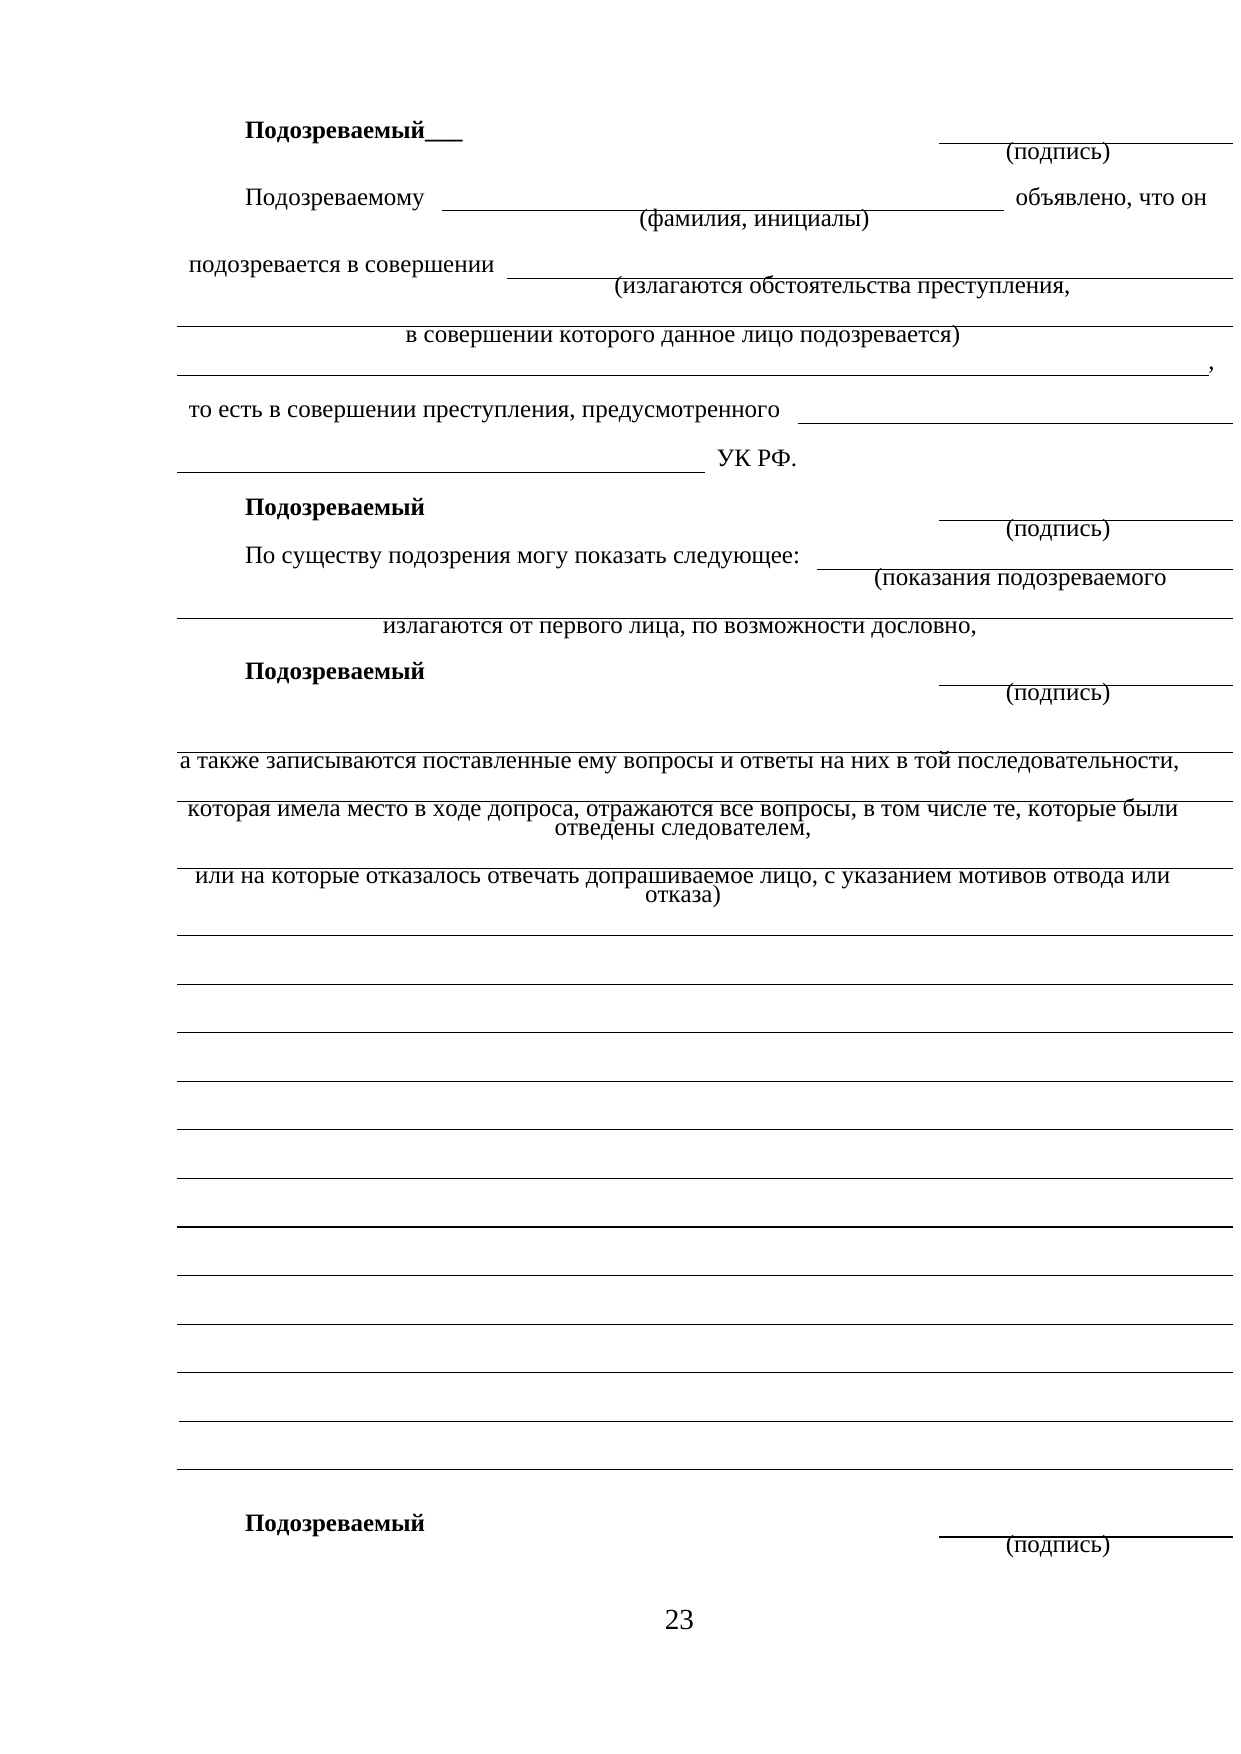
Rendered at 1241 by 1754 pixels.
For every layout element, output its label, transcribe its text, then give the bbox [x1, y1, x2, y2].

table_header , [1209, 346, 1233, 375]
table_header [177, 443, 705, 472]
text в совершении которого данное лицо подозревается) [955, 327, 1188, 346]
text или на которые отказалось отвечать допрашиваемое лицо, с указанием мотивов отвода или отказа) [177, 869, 1188, 906]
table_header [177, 1343, 1233, 1372]
table_header [939, 118, 1233, 143]
text а также записываются поставленные ему вопросы и ответы на них в той последовательности, [177, 753, 1188, 772]
table_header [179, 1392, 1233, 1421]
table_header [177, 1246, 1233, 1275]
table_header Подозреваемому [177, 182, 442, 210]
table_header Подозреваемый___ [177, 118, 938, 143]
text (подпись) [927, 144, 1107, 163]
table_header Подозреваемый [177, 492, 938, 520]
table_header [939, 492, 1233, 520]
table_header [442, 182, 1004, 210]
text (фамилия, инициалы) [327, 211, 654, 230]
table_header [177, 589, 1233, 617]
table_header [177, 346, 1208, 375]
text (подпись) [1106, 521, 1188, 540]
text (фамилия, инициалы) [865, 211, 1181, 230]
table_header [177, 1052, 1233, 1081]
table_header подозревается в совершении [177, 249, 507, 278]
text (излагаются обстоятельства преступления, [496, 279, 1188, 297]
table_header [177, 906, 1233, 935]
table_header [177, 772, 1233, 801]
table_header Подозреваемый [177, 656, 938, 685]
text которая имела место в ходе допроса, отражаются все вопросы, в том числе те, которые были отведены следователем, [177, 802, 1188, 839]
text (показания подозреваемого [852, 570, 1188, 589]
text (подпись) [927, 686, 1107, 704]
text излагаются от первого лица, по возможности дословно, [177, 619, 1188, 637]
text (подпись) [927, 1537, 1107, 1556]
table_header [177, 1440, 1233, 1469]
table_header [177, 1101, 1233, 1129]
text (подпись) [1106, 1538, 1188, 1556]
table_header объявлено, что он [1004, 182, 1233, 210]
text в совершении которого данное лицо подозревается) [177, 327, 956, 346]
table_header [177, 839, 1233, 868]
text (подпись) [1106, 144, 1188, 163]
table_header то есть в совершении преступления, предусмотренного [177, 395, 798, 423]
text (подпись) [927, 521, 1107, 540]
table_header [939, 656, 1233, 685]
text (фамилия, инициалы) [656, 211, 866, 230]
table_header [177, 1004, 1233, 1032]
table_header Подозреваемый [177, 1508, 938, 1536]
table_header [177, 1149, 1233, 1178]
table_header [177, 1198, 1233, 1226]
table_header [177, 955, 1233, 984]
table_header [177, 1295, 1233, 1323]
table_header [177, 723, 1233, 752]
table_header [798, 395, 1233, 423]
table_header [507, 249, 1233, 278]
table_header По существу подозрения могу показать следующее: [177, 540, 817, 569]
text (подпись) [1106, 686, 1188, 704]
table_header УК РФ. [705, 443, 1233, 472]
table_header [817, 540, 1233, 569]
table_header [177, 298, 1233, 326]
table_header [939, 1508, 1233, 1536]
